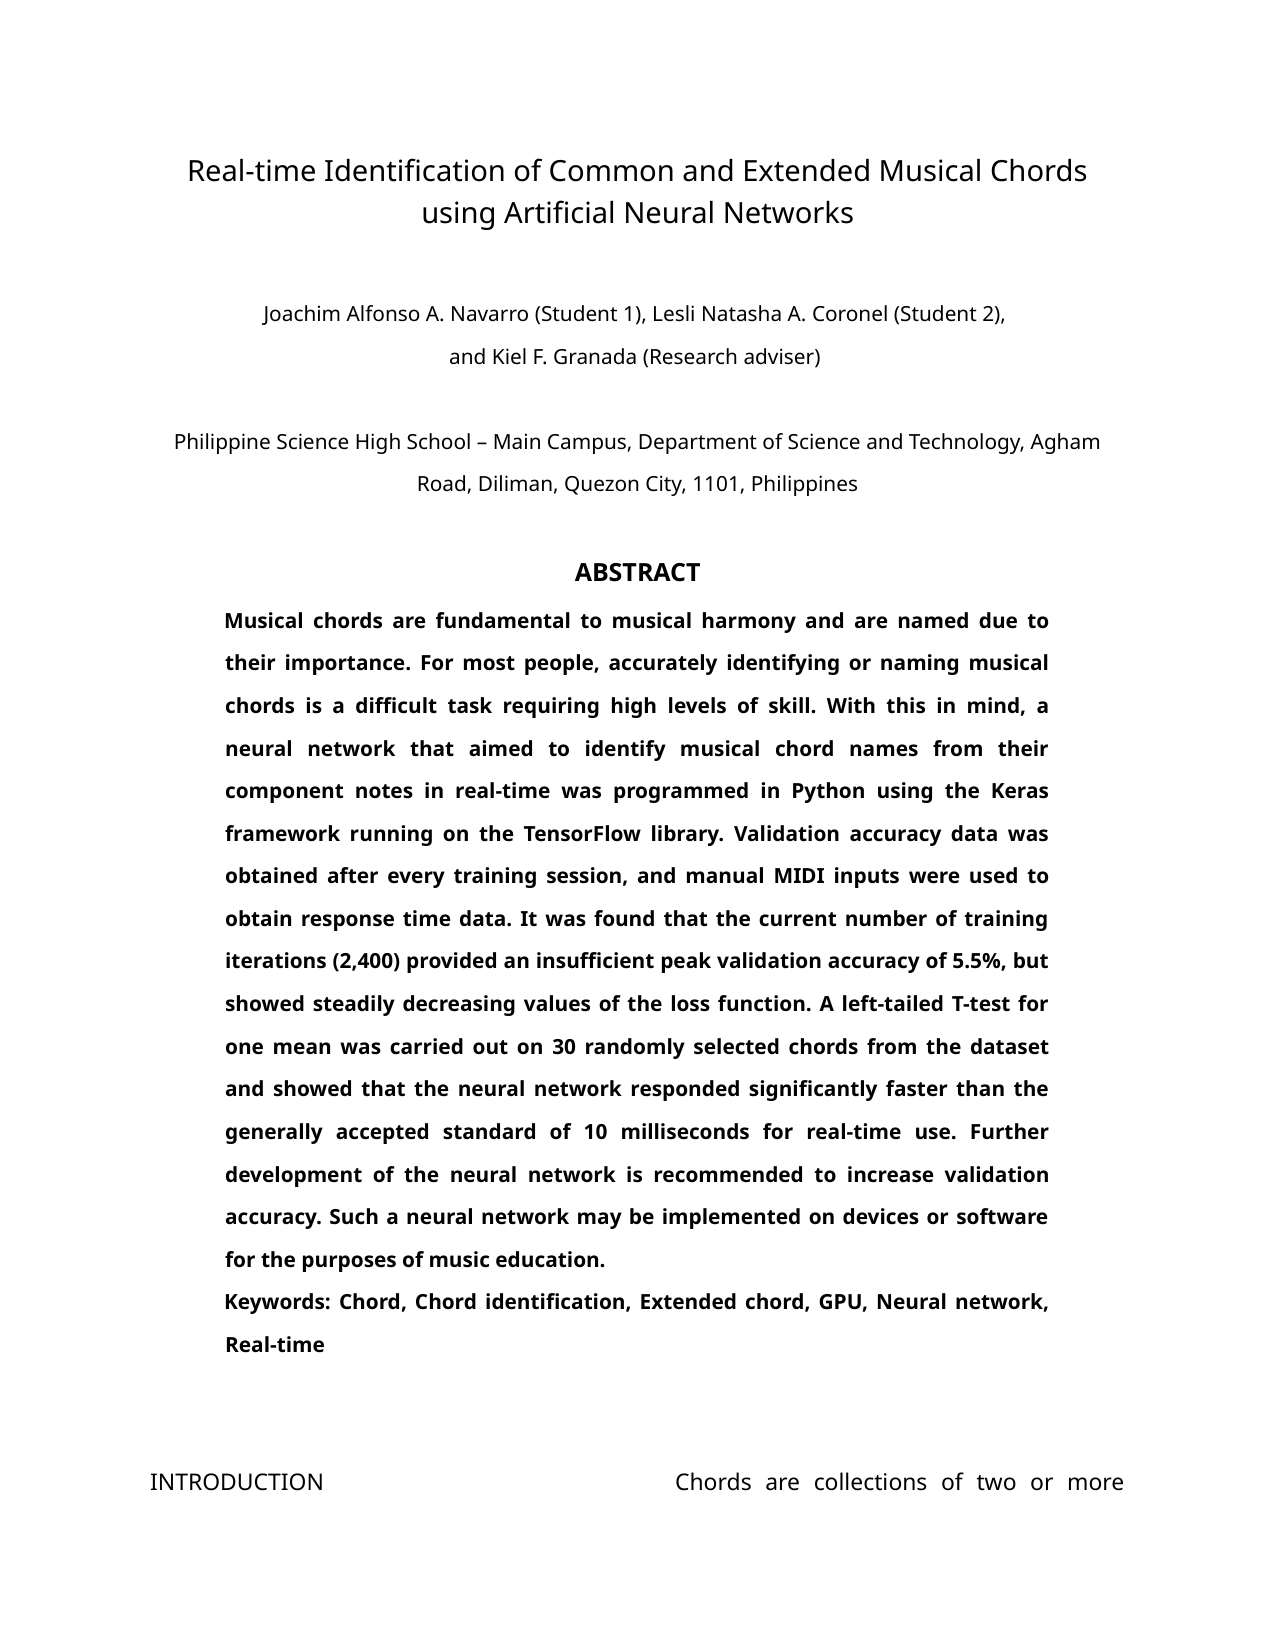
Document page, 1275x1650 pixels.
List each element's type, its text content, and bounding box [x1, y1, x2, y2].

text INTRODUCTION [150, 1466, 600, 1498]
text Joachim Alfonso A. Navarro (Student 1), Lesli Natasha A. Coronel (Student 2), [150, 299, 1125, 328]
text Philippine Science High School – Main Campus, Department of Science and Technology, Agham Road, Diliman, Quezon City, 1101, Philippines [150, 427, 1125, 498]
text Keywords: Chord, Chord identification, Extended chord, GPU, Neural network, Real-time [224, 1287, 1050, 1358]
text Musical chords are fundamental to musical harmony and are named due to their importance. For most people, accurately identifying or naming musical chords is a difficult task requiring high levels of skill. With this in mind, a neural network that aimed to identify musical chord names from their component notes in real-time was programmed in Python using the Keras framework running on the TensorFlow library. Validation accuracy data was obtained after every training session, and manual MIDI inputs were used to obtain response time data. It was found that the current number of training iterations (2,400) provided an insufficient peak validation accuracy of 5.5%, but showed steadily decreasing values of the loss function. A left-tailed T-test for one mean was carried out on 30 randomly selected chords from the dataset and showed that the neural network responded significantly faster than the generally accepted standard of 10 milliseconds for real-time use. Further development of the neural network is recommended to increase validation accuracy. Such a neural network may be implemented on devices or software for the purposes of music education. [224, 606, 1050, 1273]
text ABSTRACT [150, 555, 1125, 589]
text Real-time Identification of Common and Extended Musical Chords using Artificial Neural Networks [150, 150, 1125, 232]
text and Kiel F. Granada (Research adviser) [150, 342, 1125, 370]
text Chords are collections of two or more [675, 1466, 1125, 1498]
